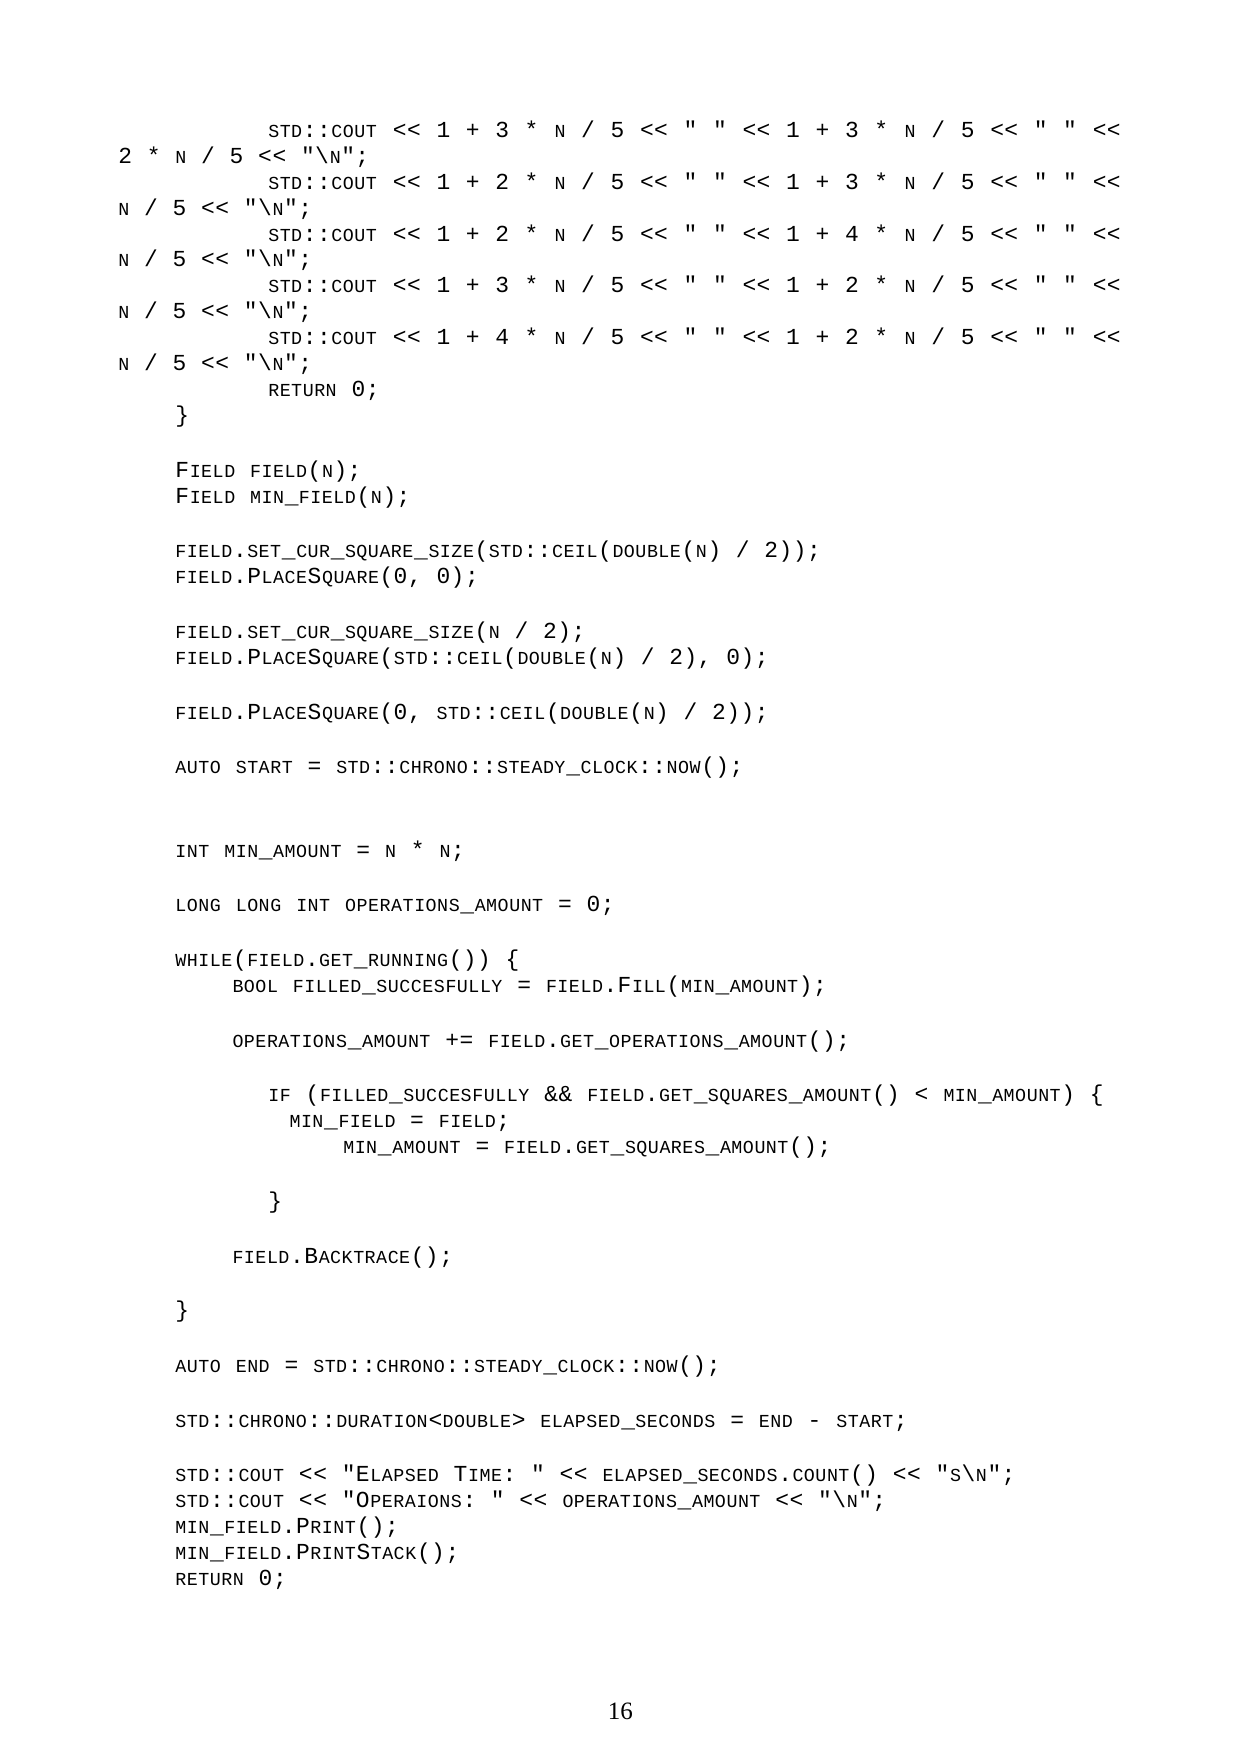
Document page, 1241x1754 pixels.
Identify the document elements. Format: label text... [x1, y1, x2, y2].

text long long int operations_amount = 0; [118, 893, 1122, 919]
text field.PlaceSquare(std::ceil(double(n) / 2), 0); [118, 645, 1122, 671]
text int min_amount = n * n; [118, 838, 1122, 864]
text std::cout << "Elapsed Time: " << elapsed_seconds.count() << "s\n"; [118, 1463, 1122, 1489]
text std::chrono::duration<double> elapsed_seconds = end - start; [118, 1408, 1122, 1434]
text Field min_field(n); [118, 484, 1122, 510]
text field.Backtrace(); [118, 1244, 1122, 1270]
text field.PlaceSquare(0, std::ceil(double(n) / 2)); [118, 700, 1122, 726]
text } [118, 1299, 1122, 1325]
text if (filled_succesfully && field.get_squares_amount() < min_amount) { [118, 1083, 1122, 1109]
text operations_amount += field.get_operations_amount(); [118, 1028, 1122, 1054]
text min_field.Print(); [118, 1515, 1122, 1541]
text return 0; [118, 1567, 1122, 1592]
text bool filled_succesfully = field.Fill(min_amount); [118, 973, 1122, 999]
text std::cout << 1 + 2 * n / 5 << " " << 1 + 3 * n / 5 << " " << n / 5 << "\n"; [118, 170, 1122, 222]
text while(field.get_running()) { [118, 947, 1122, 973]
text std::cout << 1 + 4 * n / 5 << " " << 1 + 2 * n / 5 << " " << n / 5 << "\n"; [118, 326, 1122, 377]
text field.PlaceSquare(0, 0); [118, 565, 1122, 591]
text field.set_cur_square_size(n / 2); [118, 619, 1122, 645]
text } [118, 1189, 1122, 1215]
text auto end = std::chrono::steady_clock::now(); [118, 1353, 1122, 1379]
text field.set_cur_square_size(std::ceil(double(n) / 2)); [118, 539, 1122, 565]
text std::cout << 1 + 3 * n / 5 << " " << 1 + 2 * n / 5 << " " << n / 5 << "\n"; [118, 274, 1122, 326]
text std::cout << 1 + 3 * n / 5 << " " << 1 + 3 * n / 5 << " " << 2 * n / 5 << "\n"; [118, 118, 1122, 170]
text std::cout << "Operaions: " << operations_amount << "\n"; [118, 1489, 1122, 1515]
text min_field = field; [118, 1109, 1122, 1135]
text } [118, 403, 1122, 429]
text min_field.PrintStack(); [118, 1541, 1122, 1567]
text Field field(n); [118, 458, 1122, 484]
text auto start = std::chrono::steady_clock::now(); [118, 755, 1122, 781]
text return 0; [118, 377, 1122, 403]
text min_amount = field.get_squares_amount(); [118, 1135, 1122, 1161]
text std::cout << 1 + 2 * n / 5 << " " << 1 + 4 * n / 5 << " " << n / 5 << "\n"; [118, 222, 1122, 274]
